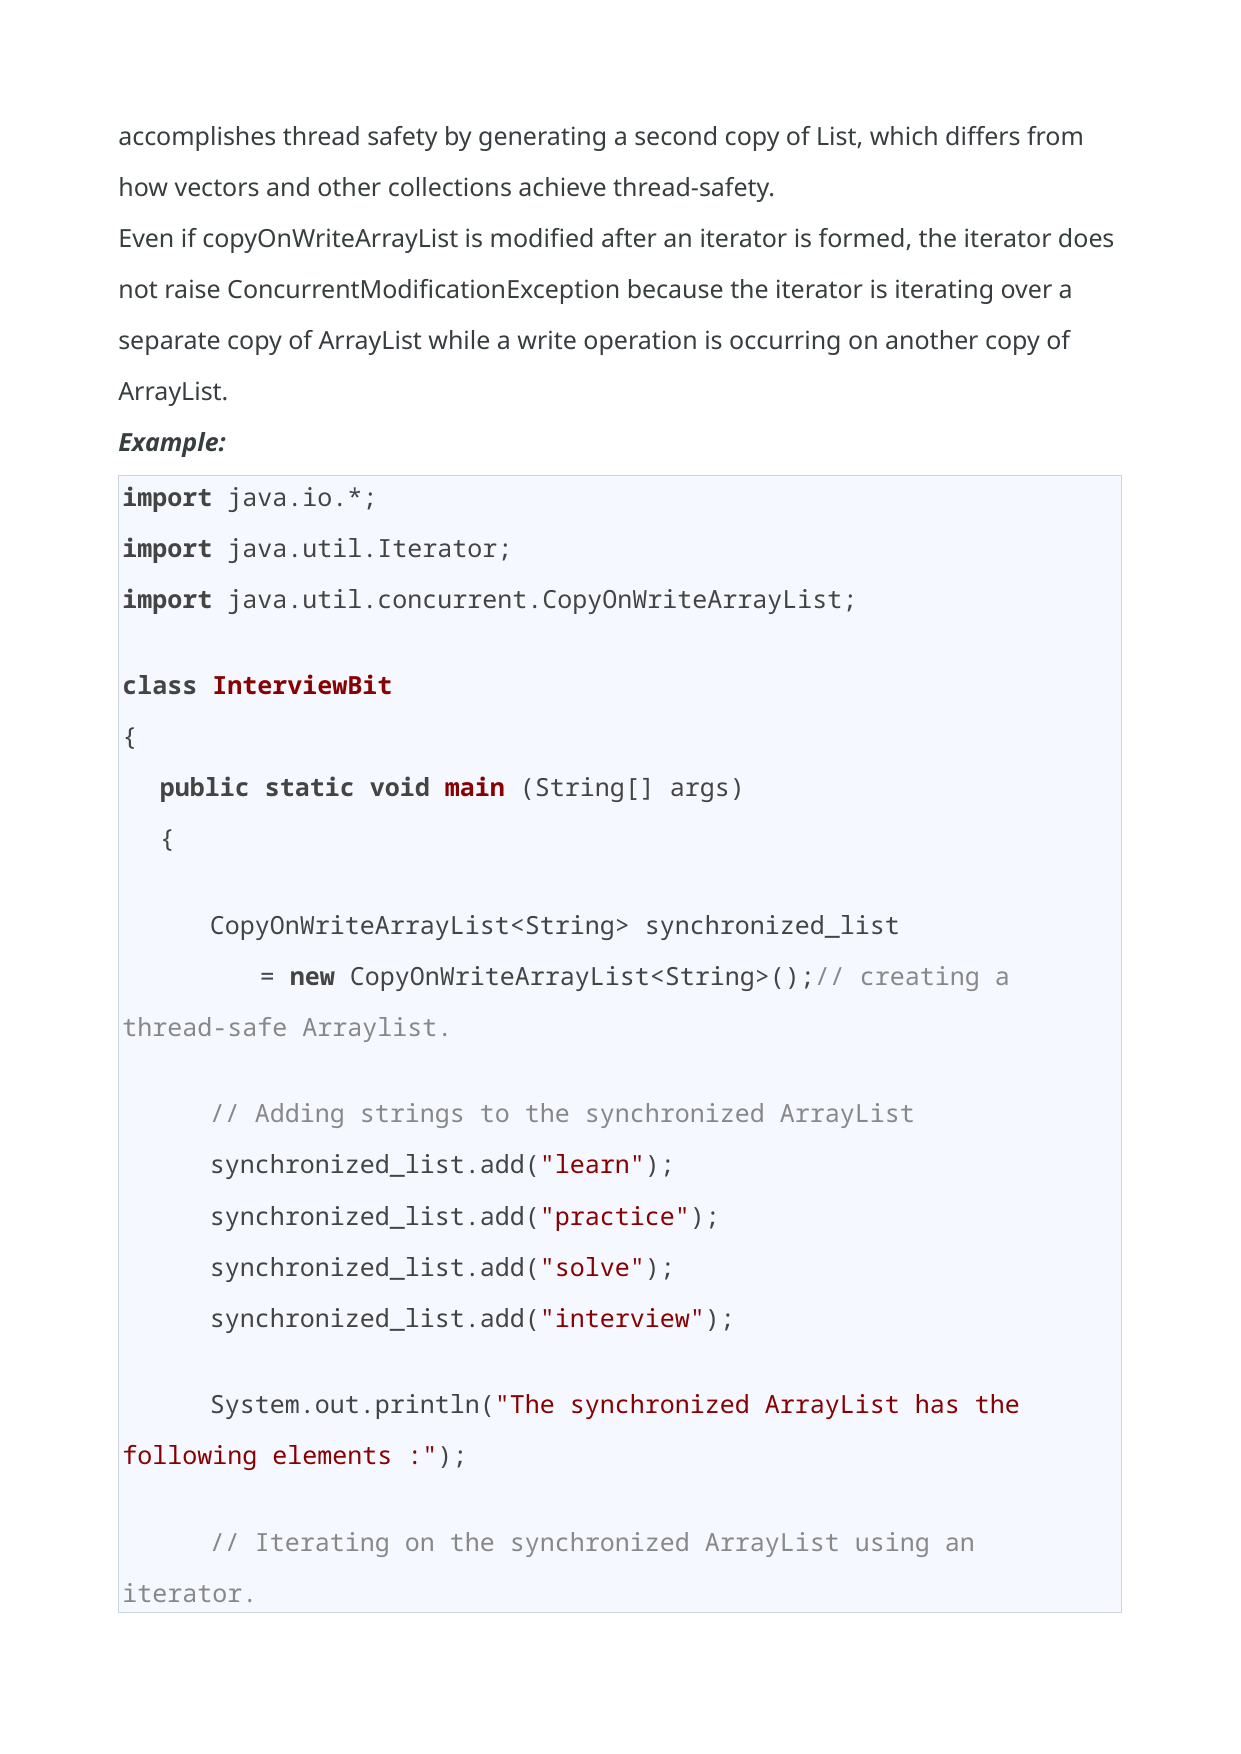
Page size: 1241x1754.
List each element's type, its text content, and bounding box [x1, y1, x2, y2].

text // Adding strings to the synchronized ArrayList [119, 1092, 1121, 1130]
text CopyOnWriteArrayList<String> synchronized_list [119, 903, 1121, 942]
text synchronized_list.add("interview"); [119, 1296, 1121, 1334]
text Even if copyOnWriteArrayList is modified after an iterator is formed, the iterator does not raise ConcurrentModificationException because the iterator is iterating over a separate copy of ArrayList while a write operation is occurring on another copy of ArrayList. [118, 220, 1122, 407]
text accomplishes thread safety by generating a second copy of List, which differs from how vectors and other collections achieve thread-safety. [118, 118, 1122, 203]
text synchronized_list.add("practice"); [119, 1194, 1121, 1232]
text Example: [118, 424, 1122, 458]
text import java.io.*; [119, 476, 1121, 513]
text synchronized_list.add("learn"); [119, 1143, 1121, 1181]
text synchronized_list.add("solve"); [119, 1245, 1121, 1283]
text import java.util.concurrent.CopyOnWriteArrayList; [119, 577, 1121, 616]
text // Iterating on the synchronized ArrayList using an iterator. [119, 1520, 1121, 1612]
text { [119, 715, 1121, 753]
text = new CopyOnWriteArrayList<String>();// creating a thread-safe Arraylist. [119, 954, 1121, 1044]
text import java.util.Iterator; [119, 526, 1121, 564]
text System.out.println("The synchronized ArrayList has the following elements :"); [119, 1383, 1121, 1472]
text public static void main (String[] args) [119, 766, 1121, 804]
text class InterviewBit [119, 664, 1121, 702]
text { [119, 817, 1121, 855]
